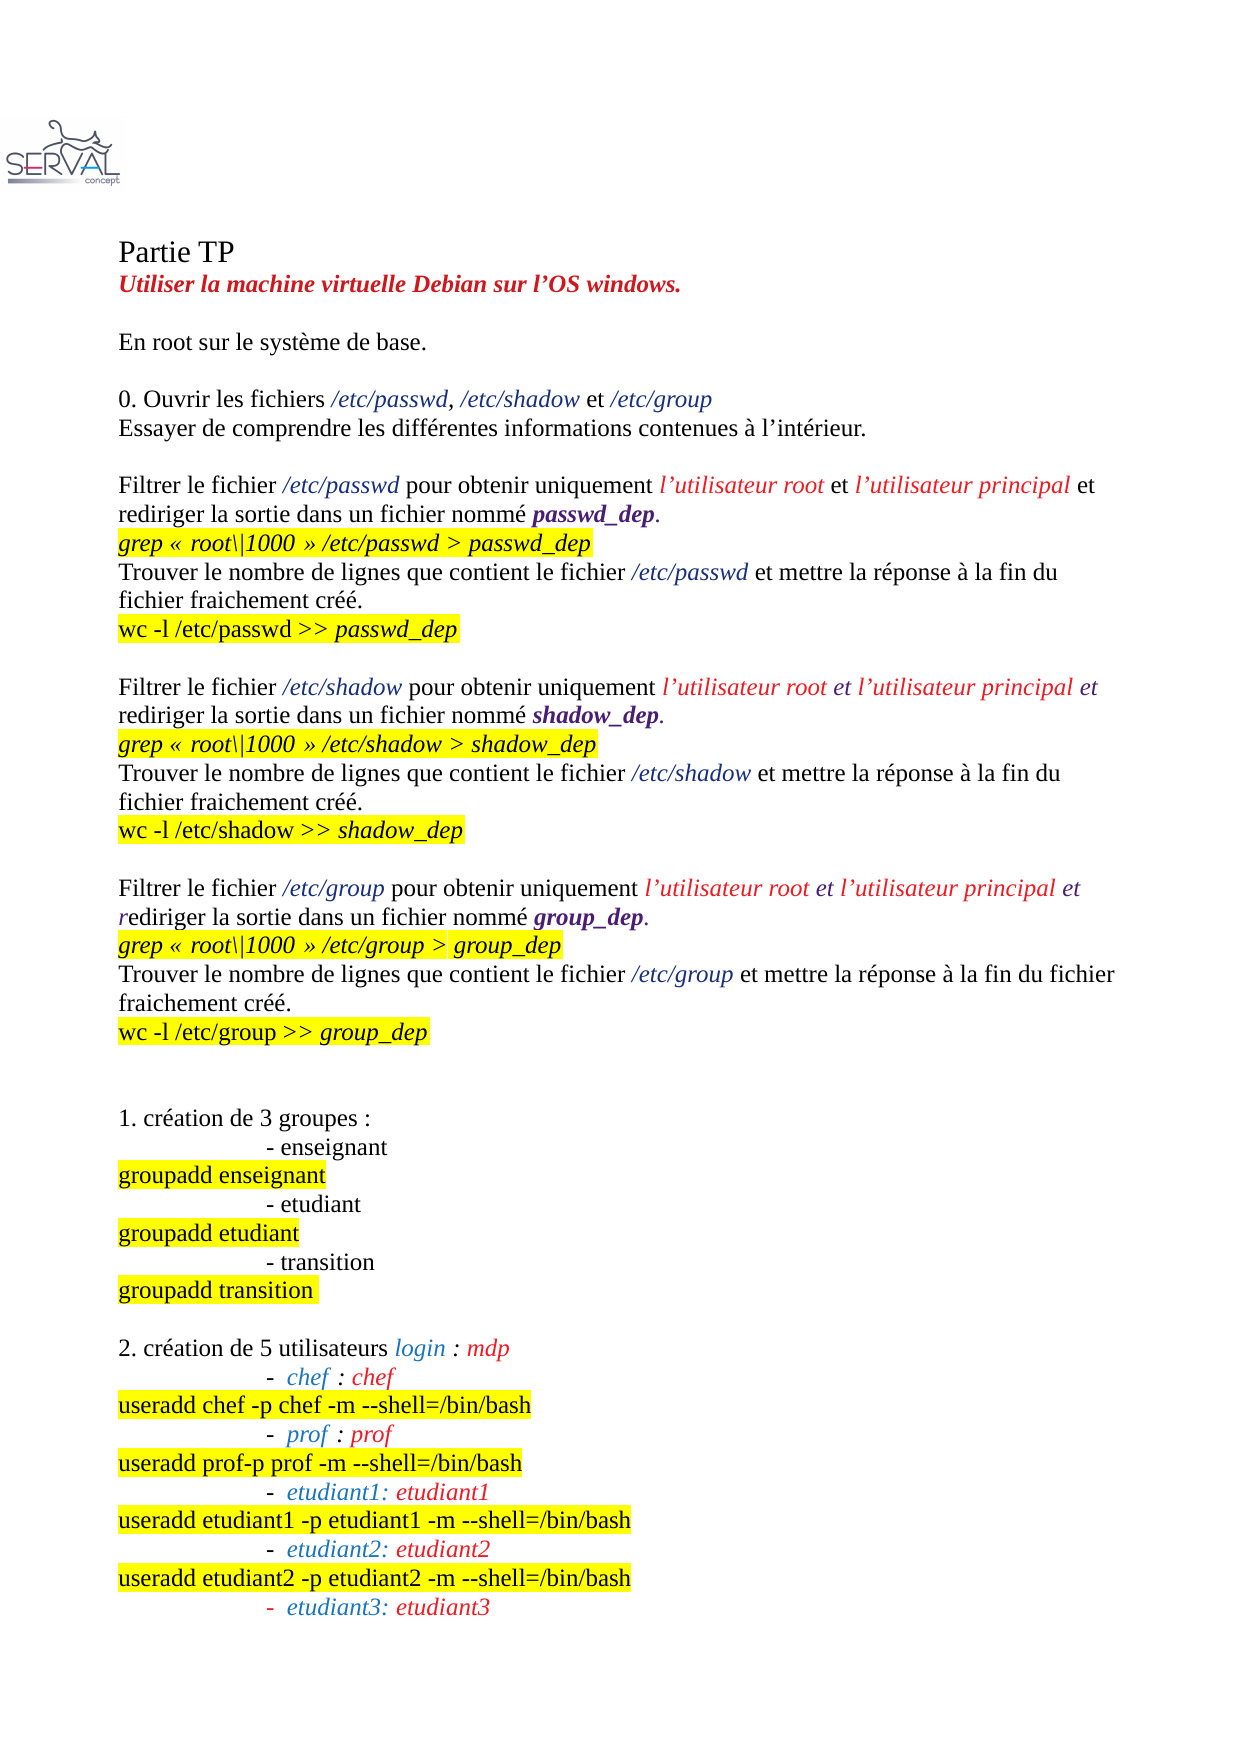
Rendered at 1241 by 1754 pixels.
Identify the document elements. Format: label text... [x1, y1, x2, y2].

text groupadd etudiant [118, 1218, 1122, 1247]
text Filtrer le fichier /etc/shadow pour obtenir uniquement l’utilisateur root et l’utilisateur principal et rediriger la sortie dans un fichier nommé shadow_dep. [118, 672, 1122, 729]
text - etudiant3: etudiant3 [118, 1592, 1122, 1620]
text 0. Ouvrir les fichiers /etc/passwd, /etc/shadow et /etc/group [118, 384, 1122, 413]
text useradd prof-p prof -m --shell=/bin/bash [118, 1448, 1122, 1477]
text grep « root\|1000 » /etc/shadow > shadow_dep [118, 729, 1122, 758]
text Partie TP [118, 233, 1122, 269]
text - chef : chef [118, 1362, 1122, 1390]
picture [0, 115, 127, 192]
text wc -l /etc/passwd >> passwd_dep [118, 614, 1122, 643]
text Filtrer le fichier /etc/passwd pour obtenir uniquement l’utilisateur root et l’utilisateur principal et rediriger la sortie dans un fichier nommé passwd_dep. [118, 470, 1122, 528]
text - prof : prof [118, 1419, 1122, 1448]
text groupadd transition [118, 1275, 1122, 1304]
text - etudiant1: etudiant1 [118, 1477, 1122, 1505]
text useradd etudiant2 -p etudiant2 -m --shell=/bin/bash [118, 1563, 1122, 1592]
text - etudiant [118, 1189, 1122, 1218]
text groupadd enseignant [118, 1160, 1122, 1189]
text 2. création de 5 utilisateurs login : mdp [118, 1333, 1122, 1362]
text useradd etudiant1 -p etudiant1 -m --shell=/bin/bash [118, 1505, 1122, 1534]
text grep « root\|1000 » /etc/passwd > passwd_dep [118, 528, 1122, 557]
text Essayer de comprendre les différentes informations contenues à l’intérieur. [118, 413, 1122, 442]
text Trouver le nombre de lignes que contient le fichier /etc/shadow et mettre la réponse à la fin du fichier fraichement créé. [118, 758, 1122, 815]
text Filtrer le fichier /etc/group pour obtenir uniquement l’utilisateur root et l’utilisateur principal et rediriger la sortie dans un fichier nommé group_dep. [118, 873, 1122, 930]
text - transition [118, 1247, 1122, 1275]
text Utiliser la machine virtuelle Debian sur l’OS windows. [118, 269, 1122, 298]
text wc -l /etc/group >> group_dep [118, 1017, 1122, 1045]
text En root sur le système de base. [118, 327, 1122, 355]
text 1. création de 3 groupes : [118, 1103, 1122, 1132]
text - enseignant [118, 1132, 1122, 1160]
text Trouver le nombre de lignes que contient le fichier /etc/group et mettre la réponse à la fin du fichier fraichement créé. [118, 959, 1122, 1017]
text Trouver le nombre de lignes que contient le fichier /etc/passwd et mettre la réponse à la fin du fichier fraichement créé. [118, 557, 1122, 614]
text useradd chef -p chef -m --shell=/bin/bash [118, 1390, 1122, 1419]
text grep « root\|1000 » /etc/group > group_dep [118, 930, 1122, 959]
text wc -l /etc/shadow >> shadow_dep [118, 815, 1122, 844]
text - etudiant2: etudiant2 [118, 1534, 1122, 1563]
